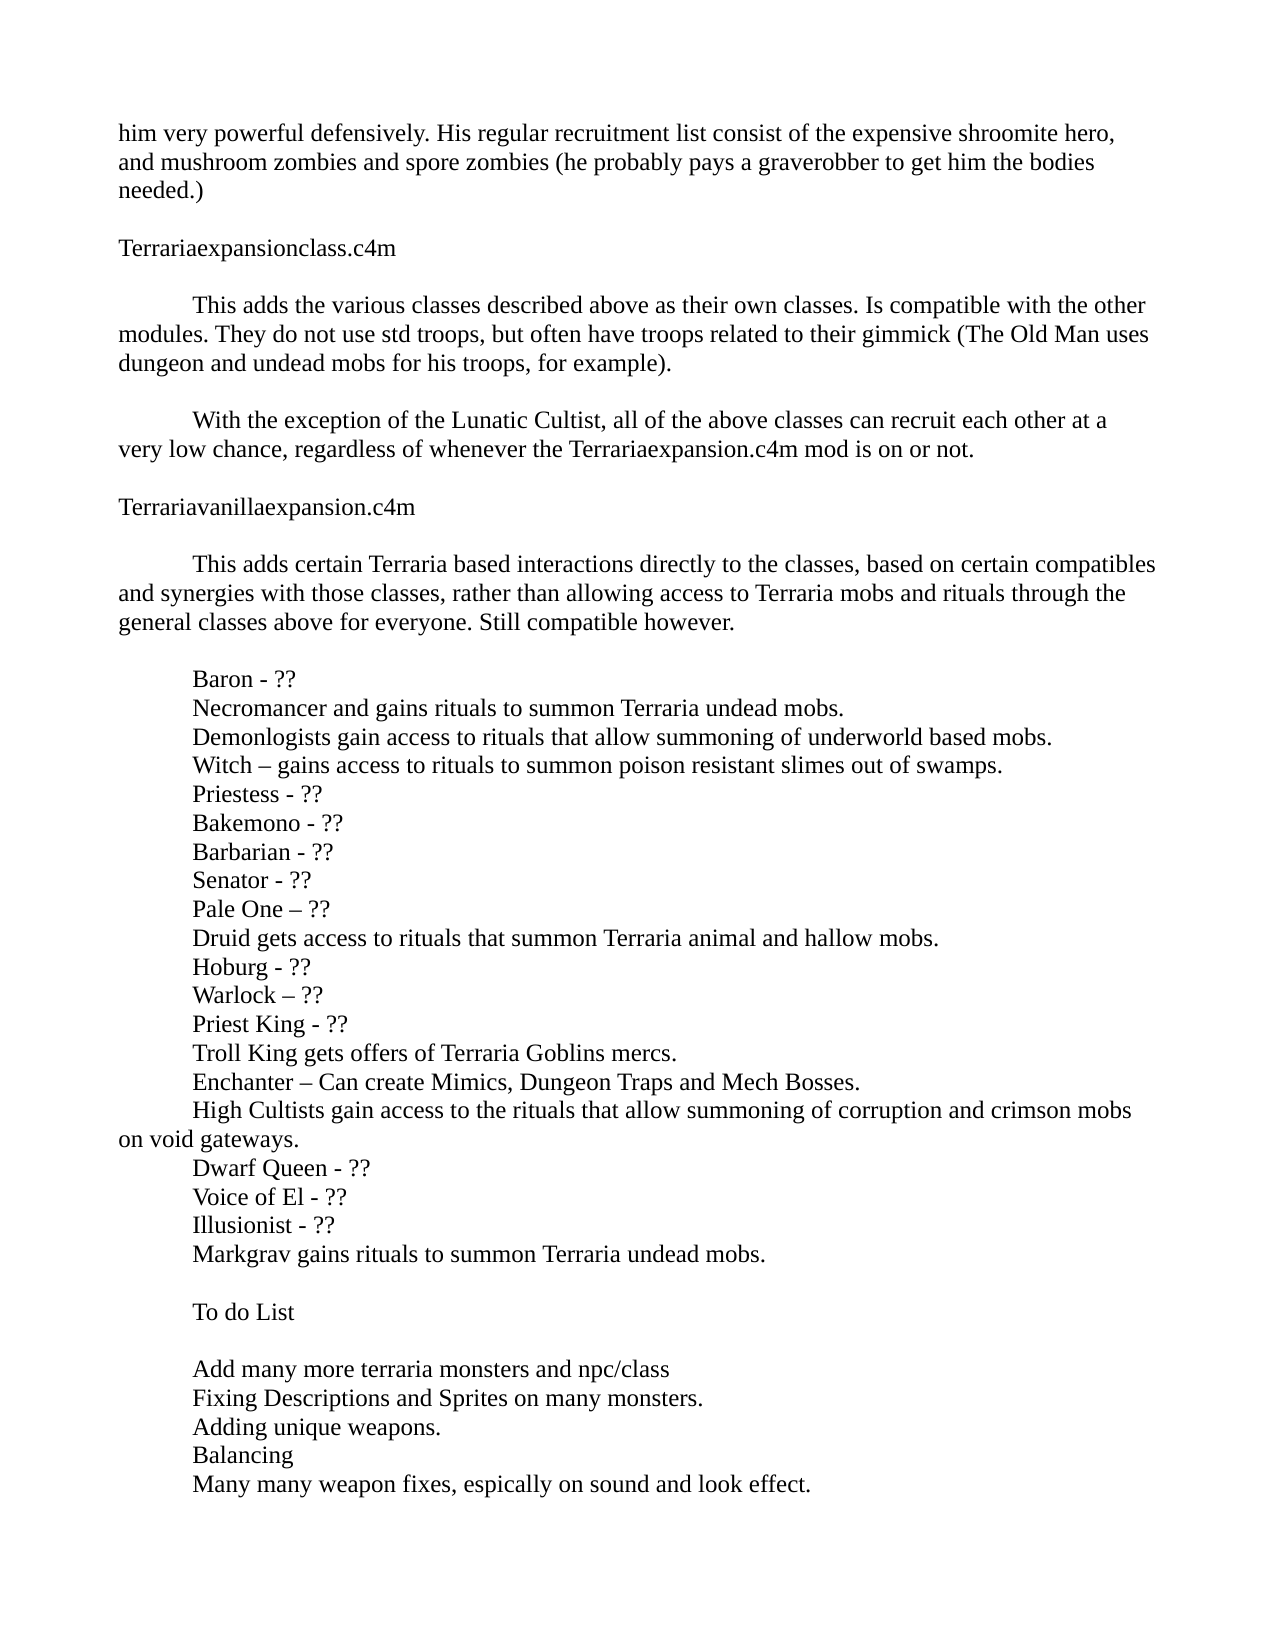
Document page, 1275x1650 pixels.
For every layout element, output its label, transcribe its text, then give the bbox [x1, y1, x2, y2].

text Enchanter – Can create Mimics, Dungeon Traps and Mech Bosses. [118, 1067, 1157, 1096]
text Necromancer and gains rituals to summon Terraria undead mobs. [118, 693, 1157, 722]
text Terrariaexpansionclass.c4m [118, 233, 1157, 262]
text Demonlogists gain access to rituals that allow summoning of underworld based mobs. [118, 722, 1157, 751]
text Terrariavanillaexpansion.c4m [118, 492, 1157, 521]
text Balancing [118, 1441, 1157, 1469]
text him very powerful defensively. His regular recruitment list consist of the expensive shroomite hero, and mushroom zombies and spore zombies (he probably pays a graverobber to get him the bodies needed.) [118, 118, 1157, 204]
text Hoburg - ?? [118, 952, 1157, 981]
text Dwarf Queen - ?? [118, 1153, 1157, 1182]
text Illusionist - ?? [118, 1211, 1157, 1239]
text Many many weapon fixes, espically on sound and look effect. [118, 1469, 1157, 1498]
text To do List [118, 1297, 1157, 1326]
text Bakemono - ?? [118, 808, 1157, 837]
text Pale One – ?? [118, 894, 1157, 923]
text Priest King - ?? [118, 1009, 1157, 1038]
text Priestess - ?? [118, 779, 1157, 808]
text Fixing Descriptions and Sprites on many monsters. [118, 1383, 1157, 1412]
text Markgrav gains rituals to summon Terraria undead mobs. [118, 1239, 1157, 1268]
text Senator - ?? [118, 866, 1157, 894]
text Druid gets access to rituals that summon Terraria animal and hallow mobs. [118, 923, 1157, 952]
text Adding unique weapons. [118, 1412, 1157, 1441]
text This adds the various classes described above as their own classes. Is compatible with the other modules. They do not use std troops, but often have troops related to their gimmick (The Old Man uses dungeon and undead mobs for his troops, for example). [118, 291, 1157, 377]
text Voice of El - ?? [118, 1182, 1157, 1211]
text Witch – gains access to rituals to summon poison resistant slimes out of swamps. [118, 751, 1157, 779]
text Troll King gets offers of Terraria Goblins mercs. [118, 1038, 1157, 1067]
text Add many more terraria monsters and npc/class [118, 1354, 1157, 1383]
text Barbarian - ?? [118, 837, 1157, 866]
text Baron - ?? [118, 664, 1157, 693]
text This adds certain Terraria based interactions directly to the classes, based on certain compatibles and synergies with those classes, rather than allowing access to Terraria mobs and rituals through the general classes above for everyone. Still compatible however. [118, 549, 1157, 636]
text High Cultists gain access to the rituals that allow summoning of corruption and crimson mobs on void gateways. [118, 1096, 1157, 1153]
text With the exception of the Lunatic Cultist, all of the above classes can recruit each other at a very low chance, regardless of whenever the Terrariaexpansion.c4m mod is on or not. [118, 406, 1157, 463]
text Warlock – ?? [118, 981, 1157, 1009]
